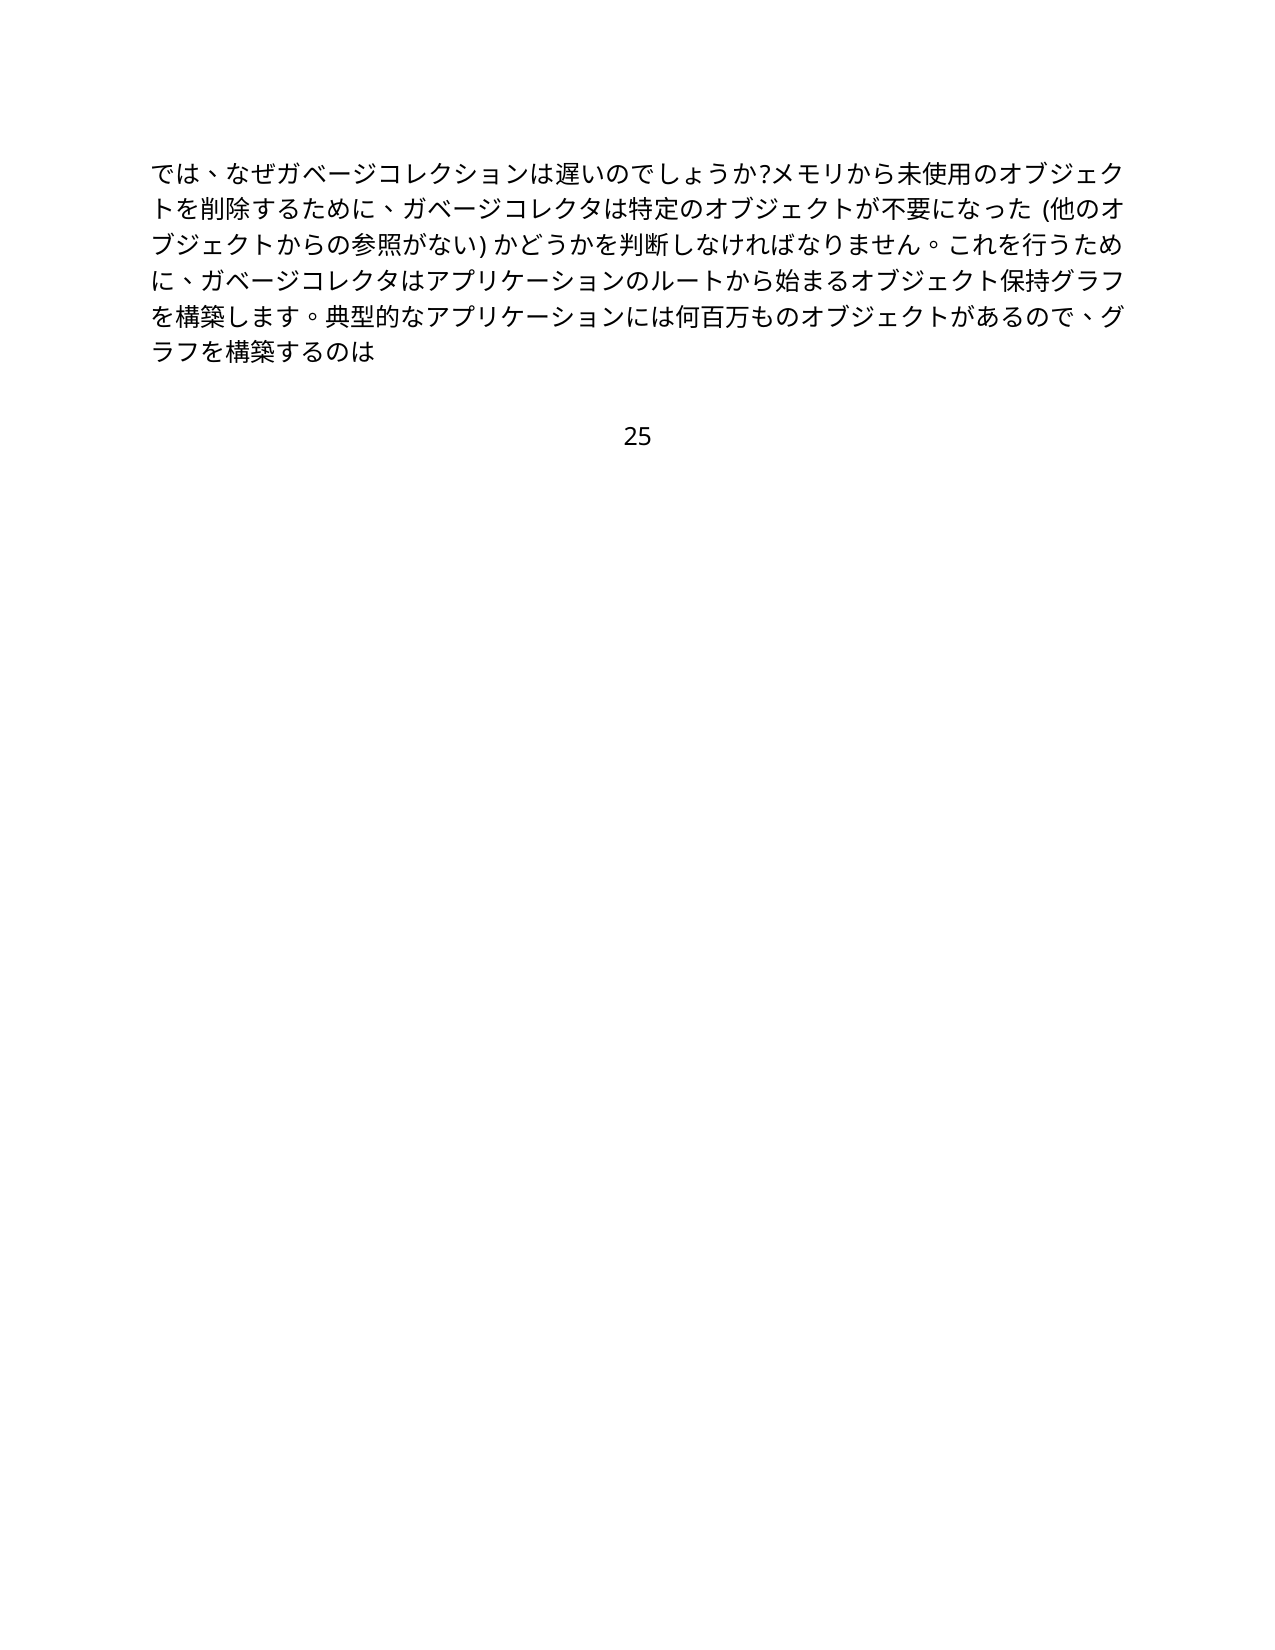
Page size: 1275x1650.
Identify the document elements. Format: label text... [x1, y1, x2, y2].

text では、なぜガベージコレクションは遅いのでしょうか?メモリから未使用のオブジェクトを削除するために、ガベージコレクタは特定のオブジェクトが不要になった (他のオブジェクトからの参照がない) かどうかを判断しなければなりません。これを行うために、ガベージコレクタはアプリケーションのルートから始まるオブジェクト保持グラフを構築します。典型的なアプリケーションには何百万ものオブジェクトがあるので、グラフを構築するのは [150, 156, 1126, 369]
text 25 [148, 418, 1127, 452]
